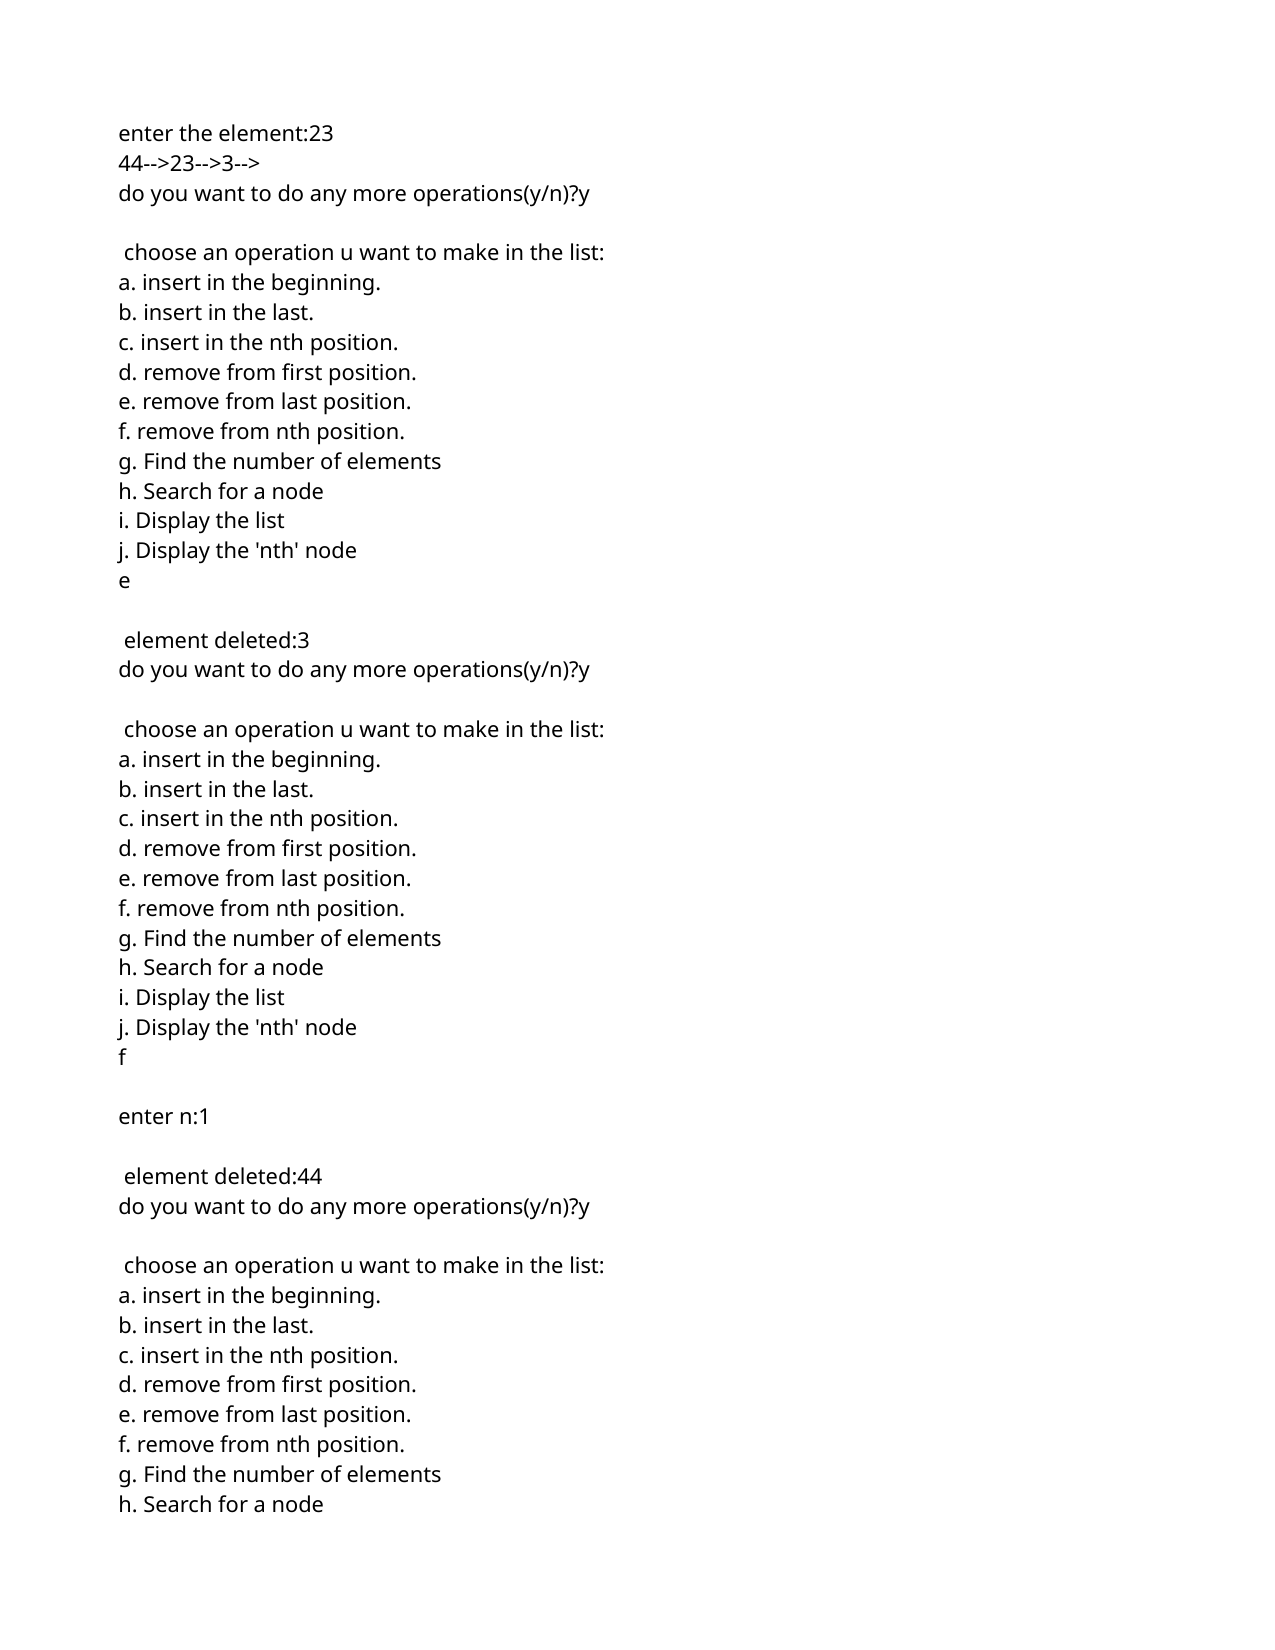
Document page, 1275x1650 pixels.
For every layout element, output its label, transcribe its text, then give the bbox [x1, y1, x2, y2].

text a. insert in the beginning. [118, 744, 1157, 773]
text 44-->23-->3--> [118, 148, 1157, 178]
text enter the element:23 [118, 118, 1157, 148]
text f. remove from nth position. [118, 893, 1157, 922]
text f [118, 1042, 1157, 1071]
text g. Find the number of elements [118, 1459, 1157, 1488]
text g. Find the number of elements [118, 922, 1157, 952]
text element deleted:44 [118, 1161, 1157, 1191]
text choose an operation u want to make in the list: [118, 1250, 1157, 1280]
text e [118, 565, 1157, 595]
text b. insert in the last. [118, 1310, 1157, 1339]
text d. remove from first position. [118, 833, 1157, 863]
text d. remove from first position. [118, 356, 1157, 386]
text c. insert in the nth position. [118, 803, 1157, 833]
text d. remove from first position. [118, 1369, 1157, 1399]
text e. remove from last position. [118, 386, 1157, 416]
text h. Search for a node [118, 476, 1157, 505]
text j. Display the 'nth' node [118, 1012, 1157, 1042]
text g. Find the number of elements [118, 446, 1157, 476]
text a. insert in the beginning. [118, 1280, 1157, 1310]
text c. insert in the nth position. [118, 327, 1157, 356]
text do you want to do any more operations(y/n)?y [118, 178, 1157, 207]
text f. remove from nth position. [118, 1429, 1157, 1459]
text element deleted:3 [118, 624, 1157, 654]
text h. Search for a node [118, 952, 1157, 982]
text b. insert in the last. [118, 773, 1157, 803]
text i. Display the list [118, 982, 1157, 1012]
text do you want to do any more operations(y/n)?y [118, 1191, 1157, 1220]
text choose an operation u want to make in the list: [118, 237, 1157, 267]
text e. remove from last position. [118, 863, 1157, 893]
text e. remove from last position. [118, 1399, 1157, 1429]
text c. insert in the nth position. [118, 1339, 1157, 1369]
text i. Display the list [118, 505, 1157, 535]
text b. insert in the last. [118, 297, 1157, 327]
text j. Display the 'nth' node [118, 535, 1157, 565]
text enter n:1 [118, 1101, 1157, 1131]
text do you want to do any more operations(y/n)?y [118, 654, 1157, 684]
text f. remove from nth position. [118, 416, 1157, 446]
text h. Search for a node [118, 1488, 1157, 1518]
text choose an operation u want to make in the list: [118, 714, 1157, 744]
text a. insert in the beginning. [118, 267, 1157, 297]
